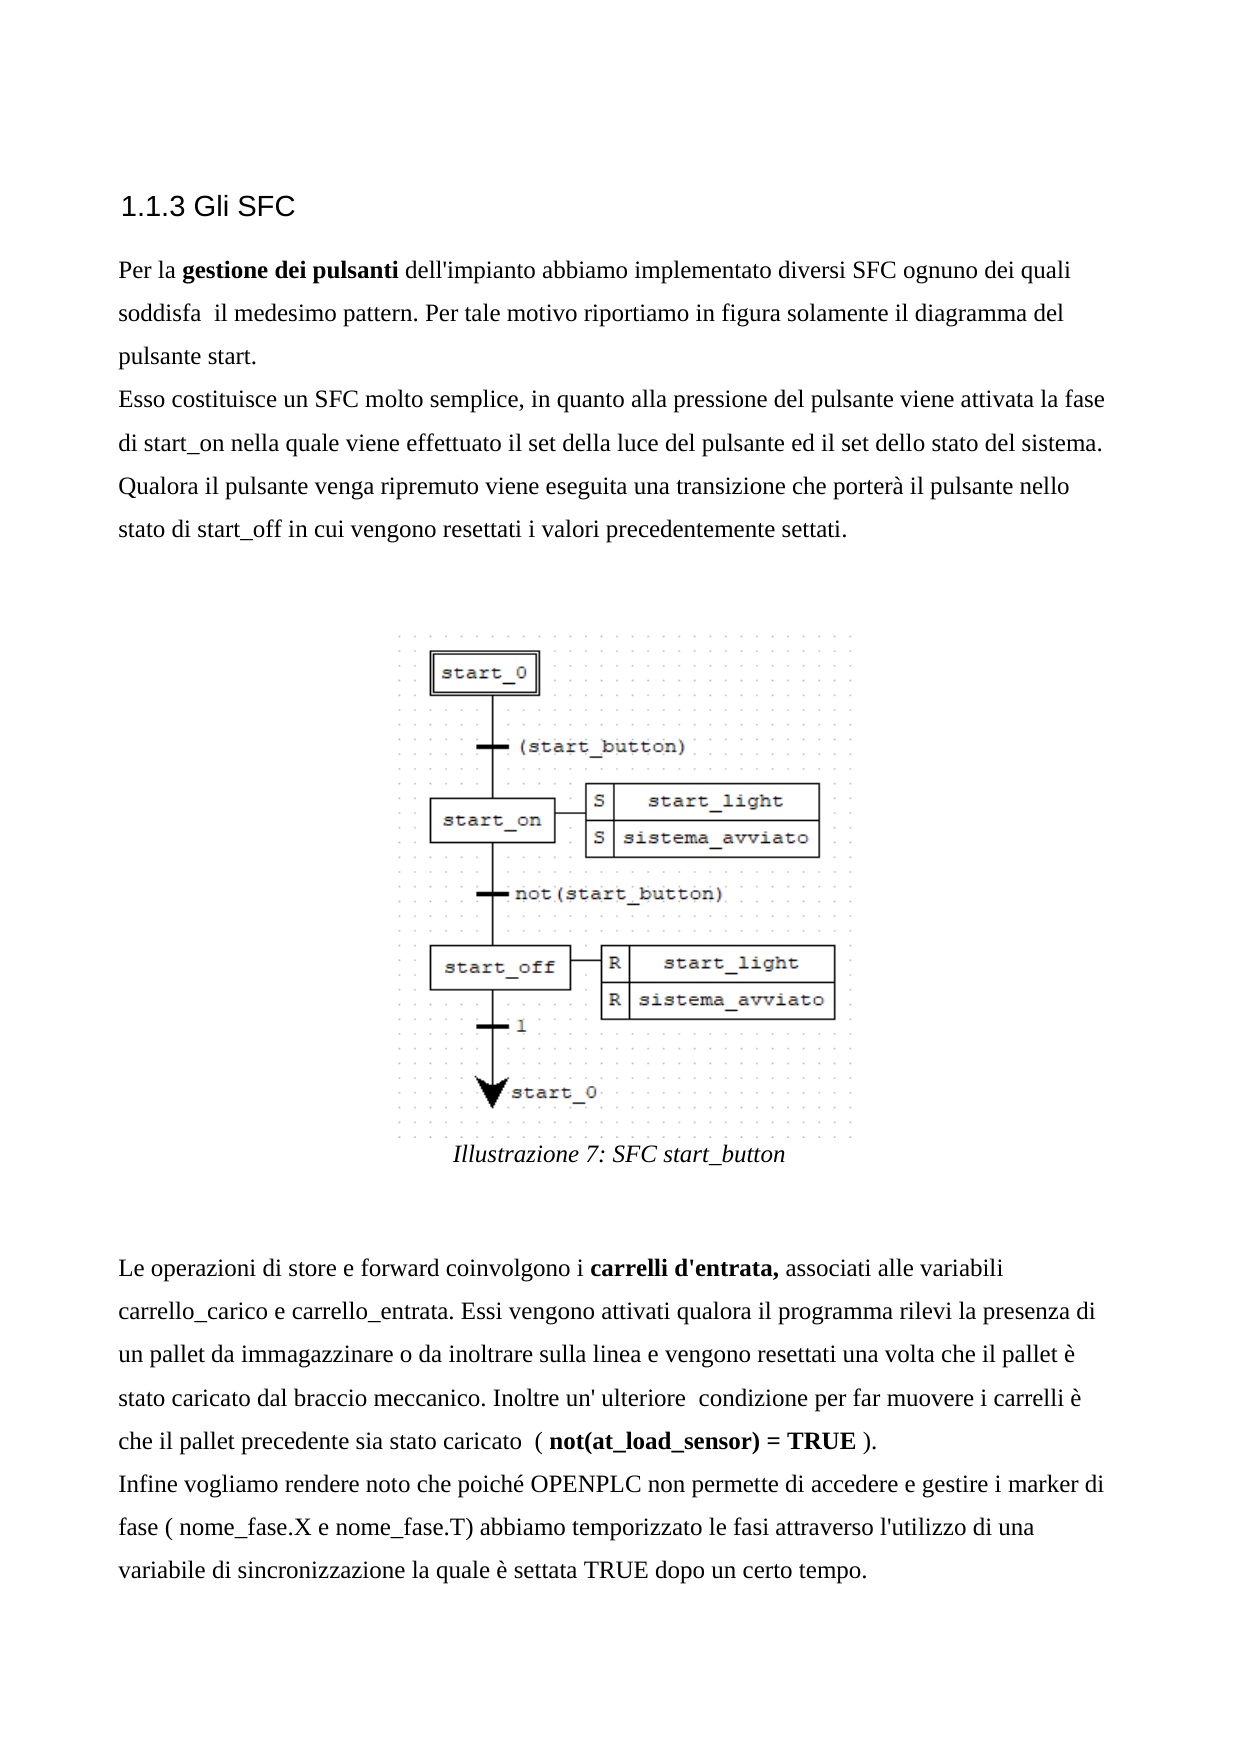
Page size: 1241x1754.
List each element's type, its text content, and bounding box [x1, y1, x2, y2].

text Esso costituisce un SFC molto semplice, in quanto alla pressione del pulsante viene attivata la fase di start_on nella quale viene effettuato il set della luce del pulsante ed il set dello stato del sistema. Qualora il pulsante venga ripremuto viene eseguita una transizione che porterà il pulsante nello stato di start_off in cui vengono resettati i valori precedentemente settati. [118, 384, 1122, 543]
text Infine vogliamo rendere noto che poiché OPENPLC non permette di accedere e gestire i marker di fase ( nome_fase.X e nome_fase.T) abbiamo temporizzato le fasi attraverso l'utilizzo di una variabile di sincronizzazione la quale è settata TRUE dopo un certo tempo. [118, 1469, 1122, 1584]
text Per la gestione dei pulsanti dell'impianto abbiamo implementato diversi SFC ognuno dei quali soddisfa il medesimo pattern. Per tale motivo riportiamo in figura solamente il diagramma del pulsante start. [118, 255, 1122, 370]
picture [388, 630, 855, 1138]
text Le operazioni di store e forward coinvolgono i carrelli d'entrata, associati alle variabili carrello_carico e carrello_entrata. Essi vengono attivati qualora il programma rilevi la presenza di un pallet da immagazzinare o da inoltrare sulla linea e vengono resettati una volta che il pallet è stato caricato dal braccio meccanico. Inoltre un' ulteriore condizione per far muovere i carrelli è che il pallet precedente sia stato caricato ( not(at_load_sensor) = TRUE ). [118, 1253, 1122, 1454]
text Illustrazione 7: SFC start_button [387, 628, 855, 1168]
subtitle 1.1.3 Gli SFC [121, 176, 1117, 226]
